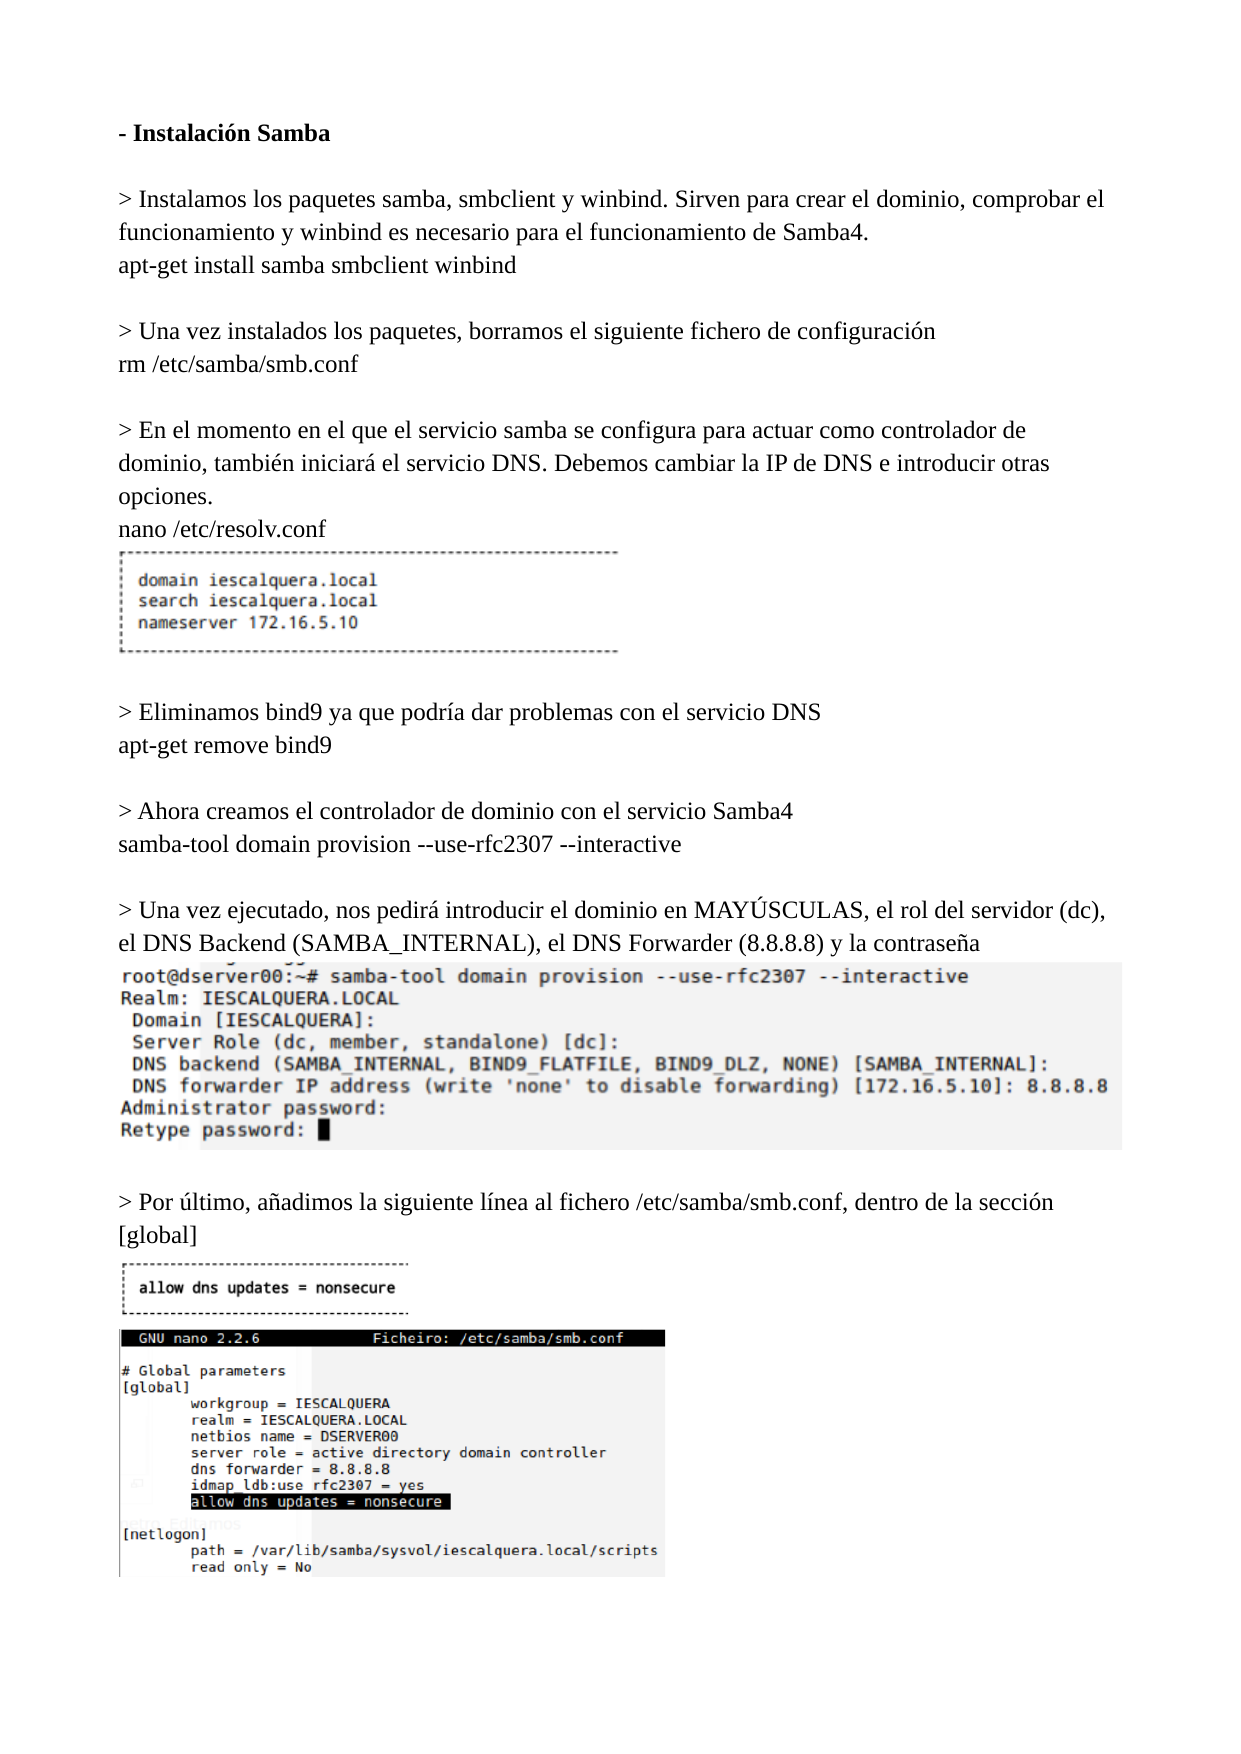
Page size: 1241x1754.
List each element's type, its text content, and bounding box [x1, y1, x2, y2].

text - Instalación Samba [118, 118, 1122, 147]
text > Eliminamos bind9 ya que podría dar problemas con el servicio DNS [118, 547, 1122, 726]
picture [118, 961, 1123, 1150]
text apt-get install samba smbclient winbind [118, 250, 1122, 279]
text > Una vez instalados los paquetes, borramos el siguiente fichero de configuración [118, 316, 1122, 345]
text apt-get remove bind9 [118, 730, 1122, 759]
text > Una vez ejecutado, nos pedirá introducir el dominio en MAYÚSCULAS, el rol del servidor (dc), el DNS Backend (SAMBA_INTERNAL), el DNS Forwarder (8.8.8.8) y la contraseña [118, 862, 1122, 957]
text samba-tool domain provision --use-rfc2307 --interactive [118, 829, 1122, 858]
text > Ahora creamos el controlador de dominio con el servicio Samba4 [118, 796, 1122, 825]
text rm /etc/samba/smb.conf [118, 349, 1122, 378]
picture [118, 547, 620, 660]
text nano /etc/resolv.conf [118, 514, 1122, 543]
text > En el momento en el que el servicio samba se configura para actuar como controlador de dominio, también iniciará el servicio DNS. Debemos cambiar la IP de DNS e introducir otras opciones. [118, 415, 1122, 510]
text > Instalamos los paquetes samba, smbclient y winbind. Sirven para crear el dominio, comprobar el funcionamiento y winbind es necesario para el funcionamiento de Samba4. [118, 184, 1122, 246]
picture [118, 1329, 665, 1577]
picture [118, 1260, 409, 1322]
text > Por último, añadimos la siguiente línea al fichero /etc/samba/smb.conf, dentro de la sección [global] [118, 1150, 1122, 1249]
